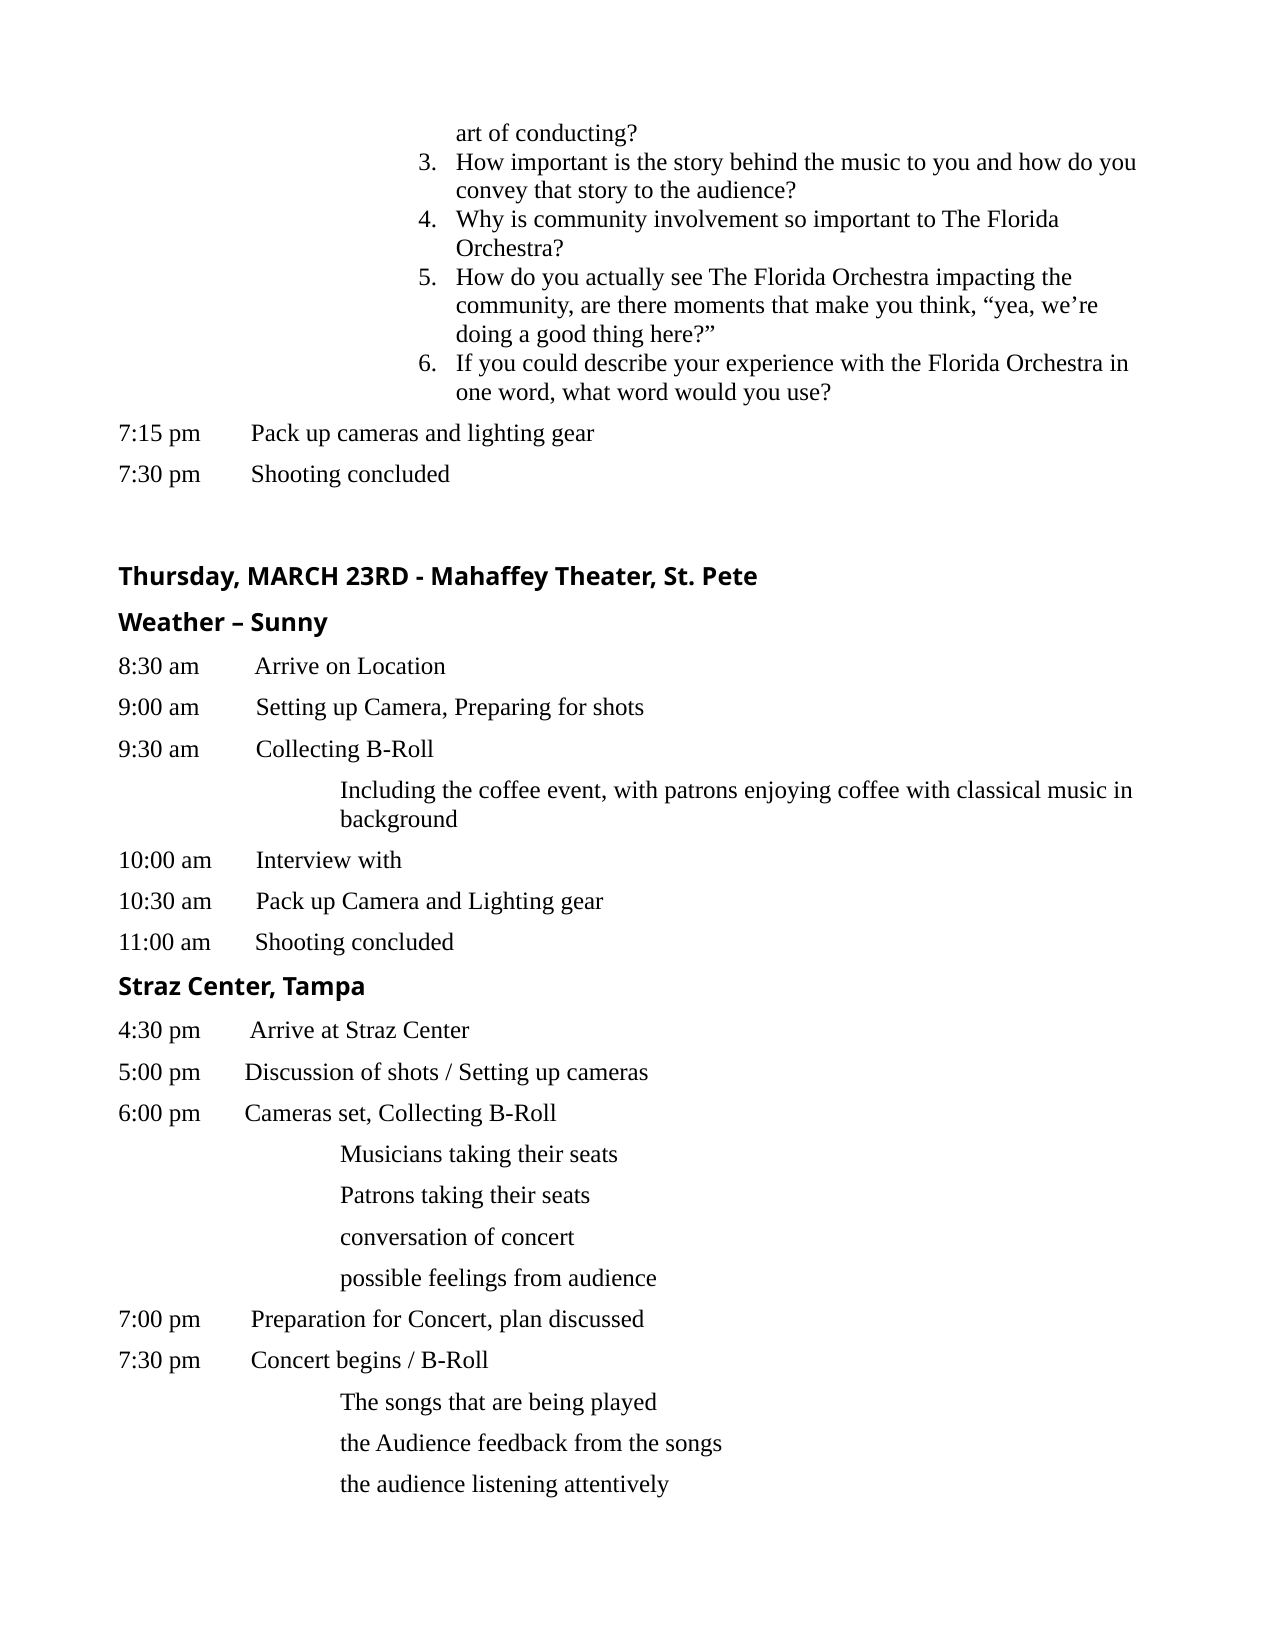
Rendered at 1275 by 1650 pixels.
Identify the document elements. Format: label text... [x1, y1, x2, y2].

text Weather – Sunny [118, 605, 1157, 639]
text 7:00 pm Preparation for Concert, plan discussed [118, 1304, 1157, 1333]
list If you could describe your experience with the Florida Orchestra in one word, what word would you use? [418, 348, 1157, 406]
text conversation of concert [118, 1222, 1157, 1250]
list Why is community involvement so important to The Florida Orchestra? [418, 204, 1157, 262]
list How important is the story behind the music to you and how do you convey that story to the audience? [418, 147, 1157, 204]
text 10:00 am Interview with [118, 845, 1157, 874]
text 6:00 pm Cameras set, Collecting B-Roll [118, 1098, 1157, 1127]
text 8:30 am Arrive on Location [118, 651, 1157, 680]
text the Audience feedback from the songs [118, 1428, 1157, 1457]
text the audience listening attentively [118, 1469, 1157, 1498]
text The songs that are being played [118, 1387, 1157, 1415]
text Including the coffee event, with patrons enjoying coffee with classical music in background [118, 775, 1157, 832]
text Straz Center, Tampa [118, 969, 1157, 1003]
text 7:15 pm Pack up cameras and lighting gear [118, 418, 1157, 447]
text 7:30 pm Concert begins / B-Roll [118, 1345, 1157, 1374]
text 5:00 pm Discussion of shots / Setting up cameras [118, 1057, 1157, 1085]
text possible feelings from audience [118, 1263, 1157, 1292]
text 9:00 am Setting up Camera, Preparing for shots [118, 692, 1157, 721]
text 10:30 am Pack up Camera and Lighting gear [118, 886, 1157, 915]
text 4:30 pm Arrive at Straz Center [118, 1015, 1157, 1044]
text 11:00 am Shooting concluded [118, 927, 1157, 956]
text Patrons taking their seats [118, 1180, 1157, 1209]
text 9:30 am Collecting B-Roll [118, 734, 1157, 762]
list art of conducting? [418, 118, 1157, 147]
text Thursday, MARCH 23RD - Mahaffey Theater, St. Pete [118, 558, 1157, 592]
text Musicians taking their seats [118, 1139, 1157, 1168]
text 7:30 pm Shooting concluded [118, 459, 1157, 488]
list How do you actually see The Florida Orchestra impacting the community, are there moments that make you think, “yea, we’re doing a good thing here?” [418, 262, 1157, 348]
